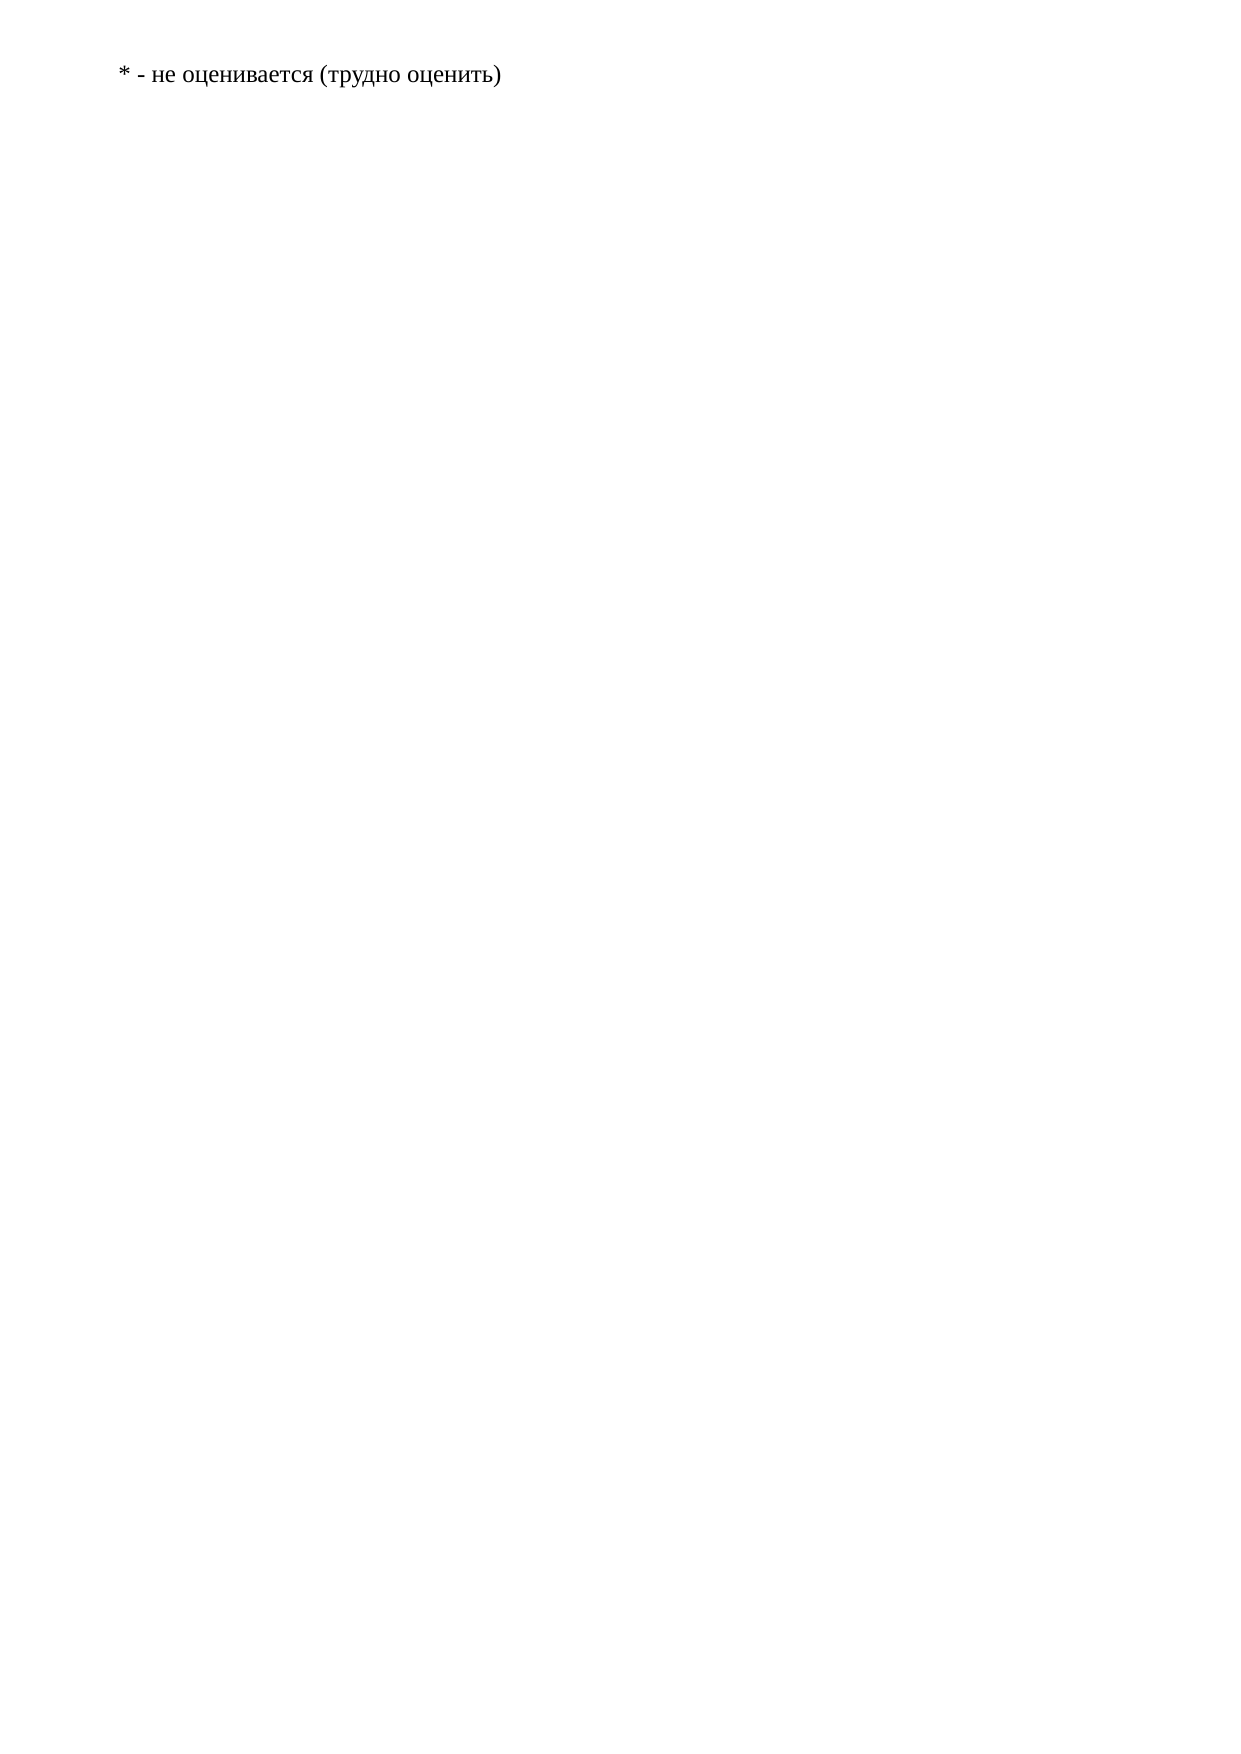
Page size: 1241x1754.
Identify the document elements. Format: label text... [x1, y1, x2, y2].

text * - не оценивается (трудно оценить) [118, 59, 1166, 88]
